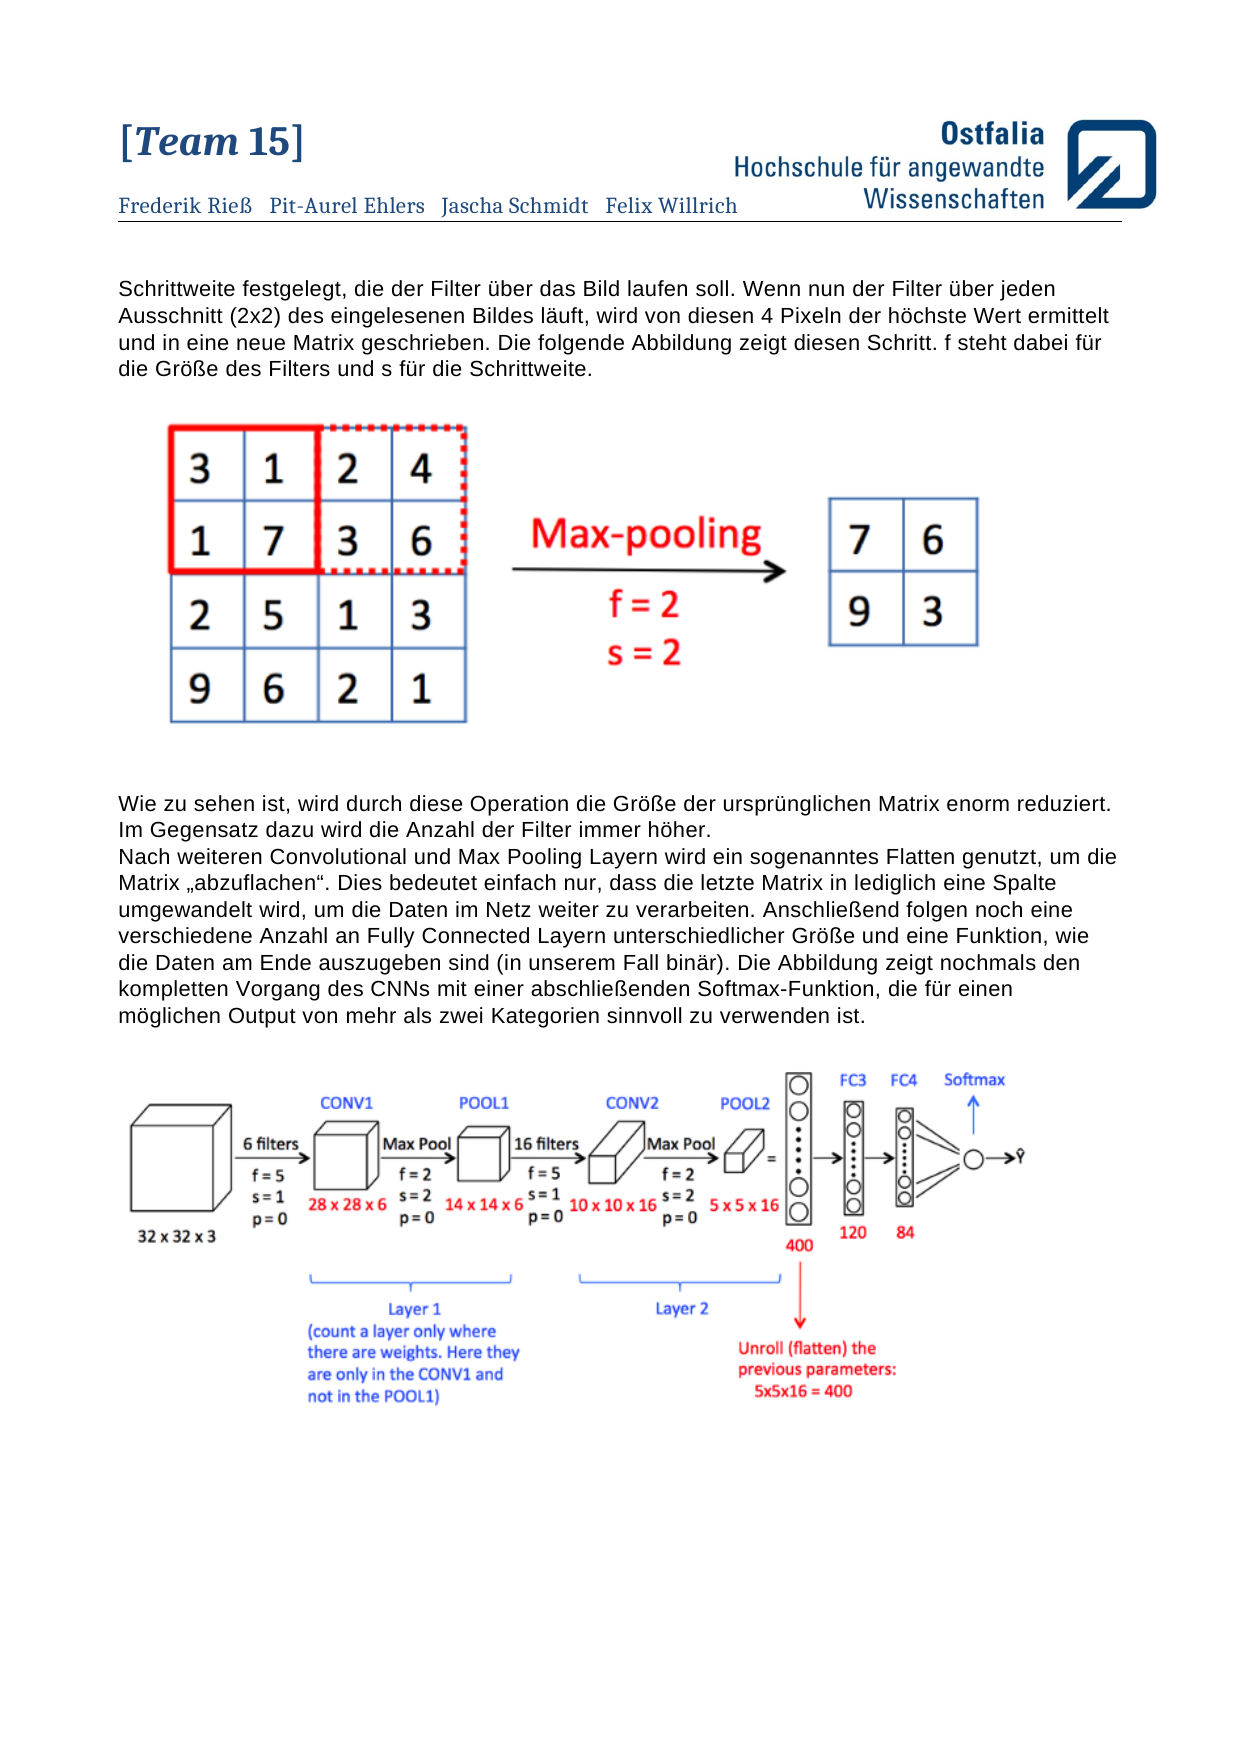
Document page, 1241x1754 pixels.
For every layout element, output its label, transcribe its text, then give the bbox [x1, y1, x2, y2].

picture [118, 1054, 1036, 1416]
text Wie zu sehen ist, wird durch diese Operation die Größe der ursprünglichen Matrix enorm reduziert. Im Gegensatz dazu wird die Anzahl der Filter immer höher. [118, 789, 1122, 842]
text Nach weiteren Convolutional und Max Pooling Layern wird ein sogenanntes Flatten genutzt, um die Matrix „abzuflachen“. Dies bedeutet einfach nur, dass die letzte Matrix in lediglich eine Spalte umgewandelt wird, um die Daten im Netz weiter zu verarbeiten. Anschließend folgen noch eine verschiedene Anzahl an Fully Connected Layern unterschiedlicher Größe und eine Funktion, wie die Daten am Ende auszugeben sind (in unserem Fall binär). Die Abbildung zeigt nochmals den kompletten Vorgang des CNNs mit einer abschließenden Softmax-Funktion, die für einen möglichen Output von mehr als zwei Kategorien sinnvoll zu verwenden ist. [118, 842, 1122, 1028]
picture [118, 381, 1036, 763]
picture [731, 118, 1160, 211]
text Schrittweite festgelegt, die der Filter über das Bild laufen soll. Wenn nun der Filter über jeden Ausschnitt (2x2) des eingelesenen Bildes läuft, wird von diesen 4 Pixeln der höchste Wert ermittelt und in eine neue Matrix geschrieben. Die folgende Abbildung zeigt diesen Schritt. f steht dabei für die Größe des Filters und s für die Schrittweite. [118, 275, 1122, 762]
